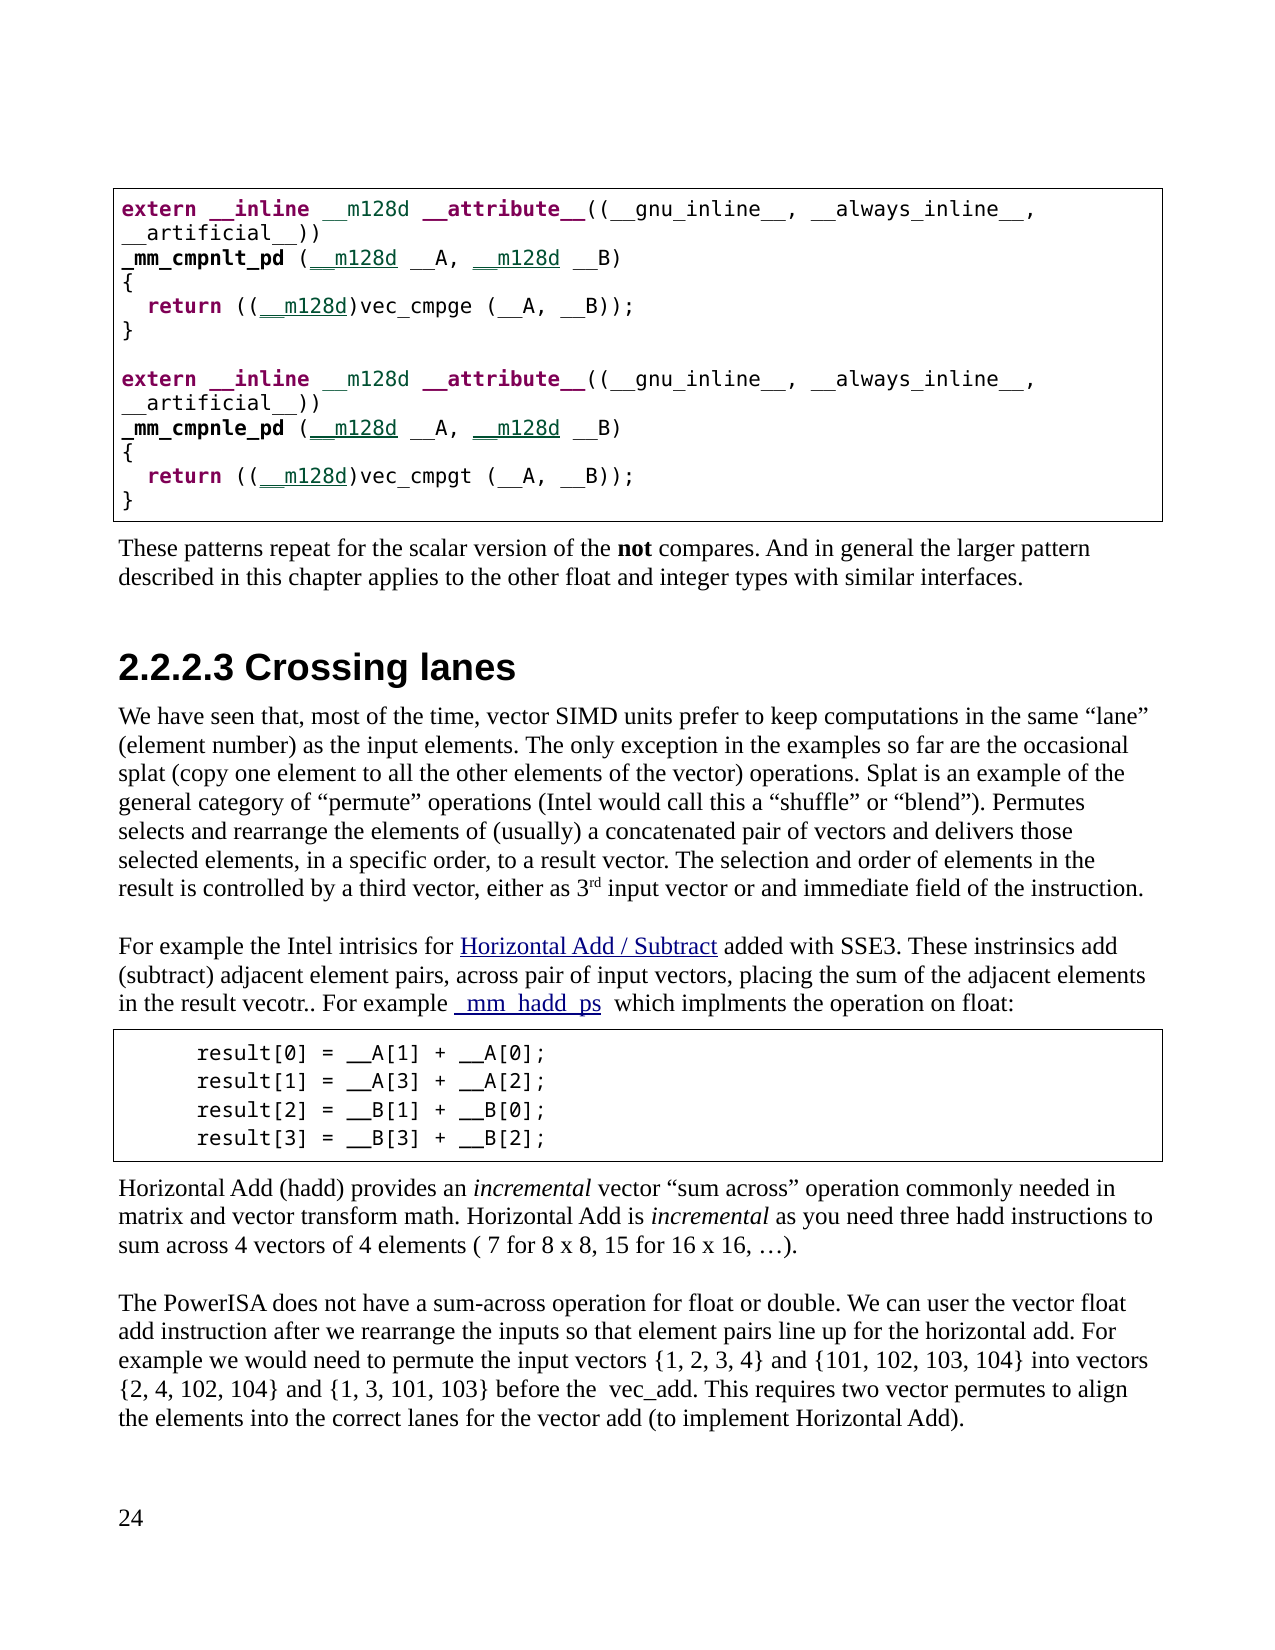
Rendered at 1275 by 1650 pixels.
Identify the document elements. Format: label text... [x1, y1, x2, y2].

text } [121, 488, 1153, 513]
text For example the Intel intrisics for Horizontal Add / Subtract added with SSE3. These instrinsics add (subtract) adjacent element pairs, across pair of input vectors, placing the sum of the adjacent elements in the result vecotr.. For example _mm_hadd_ps which implments the operation on float: [118, 931, 1157, 1017]
text return ((__m128d)vec_cmpgt (__A, __B)); [121, 464, 1153, 488]
text Horizontal Add (hadd) provides an incremental vector “sum across” operation commonly needed in matrix and vector transform math. Horizontal Add is incremental as you need three hadd instructions to sum across 4 vectors of 4 elements ( 7 for 8 x 8, 15 for 16 x 16, …). [118, 1162, 1157, 1259]
text extern __inline __m128d __attribute__((__gnu_inline__, __always_inline__, __artificial__)) [121, 367, 1153, 416]
text extern __inline __m128d __attribute__((__gnu_inline__, __always_inline__, __artificial__)) [121, 197, 1153, 246]
text _mm_cmpnle_pd (__m128d __A, __m128d __B) [121, 416, 1153, 440]
text { [121, 270, 1153, 294]
subtitle 2.2.2.3 Crossing lanes [118, 645, 1157, 688]
text [118, 176, 1157, 188]
text [114, 1030, 1162, 1161]
text return ((__m128d)vec_cmpge (__A, __B)); [121, 294, 1153, 318]
text result[3] = __B[3] + __B[2]; [121, 1123, 1153, 1152]
text The PowerISA does not have a sum-across operation for float or double. We can user the vector float add instruction after we rearrange the inputs so that element pairs line up for the horizontal add. For example we would need to permute the input vectors {1, 2, 3, 4} and {101, 102, 103, 104} into vectors {2, 4, 102, 104} and {1, 3, 101, 103} before the vec_add. This requires two vector permutes to align the elements into the correct lanes for the vector add (to implement Horizontal Add). [118, 1288, 1157, 1431]
text _mm_cmpnlt_pd (__m128d __A, __m128d __B) [121, 246, 1153, 270]
text result[2] = __B[1] + __B[0]; [121, 1095, 1153, 1123]
text [114, 189, 1162, 521]
text result[1] = __A[3] + __A[2]; [121, 1066, 1153, 1095]
text [118, 1017, 1157, 1029]
text result[0] = __A[1] + __A[0]; [121, 1038, 1153, 1066]
text { [121, 440, 1153, 464]
text We have seen that, most of the time, vector SIMD units prefer to keep computations in the same “lane” (element number) as the input elements. The only exception in the examples so far are the occasional splat (copy one element to all the other elements of the vector) operations. Splat is an example of the general category of “permute” operations (Intel would call this a “shuffle” or “blend”). Permutes selects and rearrange the elements of (usually) a concatenated pair of vectors and delivers those selected elements, in a specific order, to a result vector. The selection and order of elements in the result is controlled by a third vector, either as 3rd input vector or and immediate field of the instruction. [118, 701, 1157, 902]
text } [121, 318, 1153, 343]
text These patterns repeat for the scalar version of the not compares. And in general the larger pattern described in this chapter applies to the other float and integer types with similar interfaces. [118, 522, 1157, 591]
